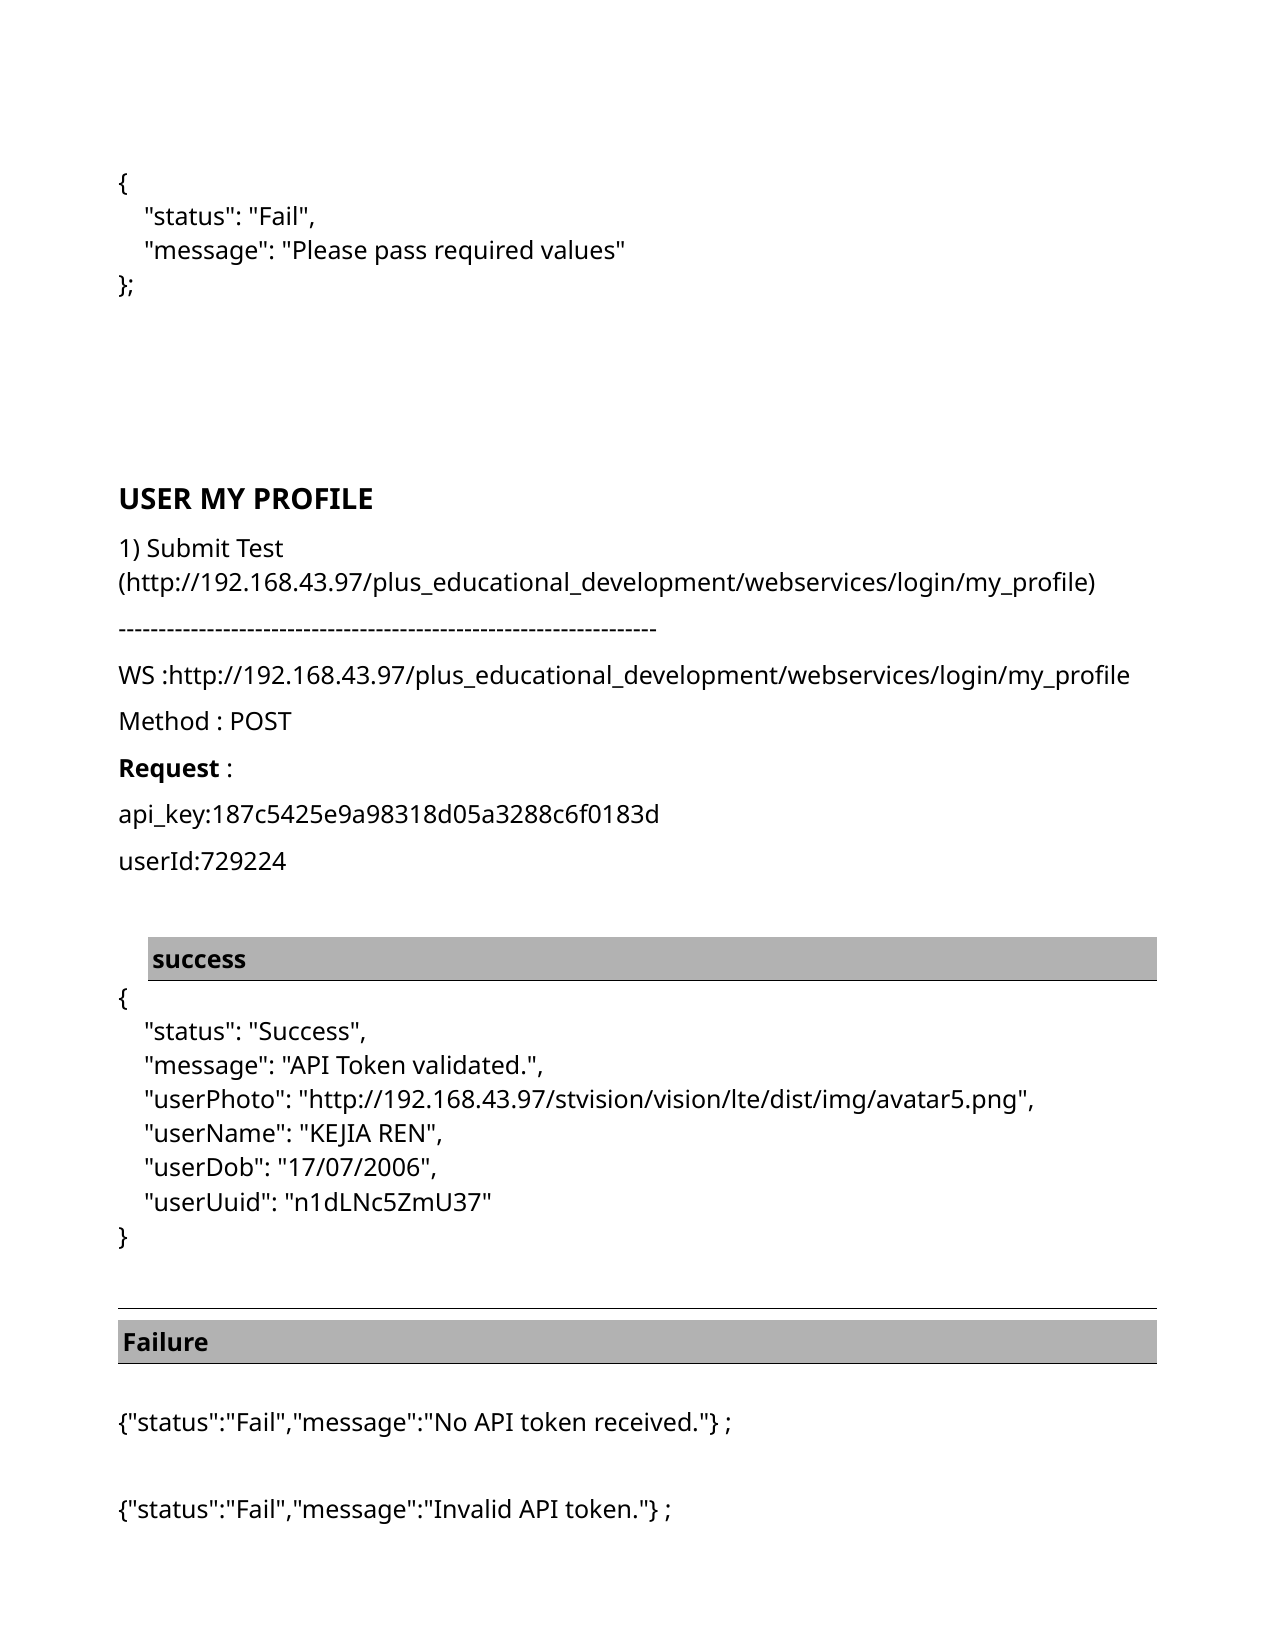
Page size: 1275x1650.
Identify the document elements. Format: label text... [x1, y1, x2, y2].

text { "status": "Fail", "message": "Please pass required values" }; [118, 165, 1157, 301]
text {"status":"Fail","message":"No API token received."} ; [118, 1404, 1157, 1438]
text Request : [118, 751, 1157, 785]
text { "status": "Success", "message": "API Token validated.", "userPhoto": "http://192.168.43.97/stvision/vision/lte/dist/img/avatar5.png", "userName": "KEJIA REN", "userDob": "17/07/2006", "userUuid": "n1dLNc5ZmU37" } [118, 980, 1157, 1252]
text api_key:187c5425e9a98318d05a3288c6f0183d [118, 797, 1157, 831]
subtitle user my profile [118, 478, 1157, 518]
text userId:729224 [118, 844, 1157, 878]
text 1) Submit Test (http://192.168.43.97/plus_educational_development/webservices/login/my_profile) [118, 530, 1157, 598]
text WS :http://192.168.43.97/plus_educational_development/webservices/login/my_profile [118, 657, 1157, 692]
text ------------------------------------------------------------------- [118, 611, 1157, 645]
text Method : POST [118, 704, 1157, 738]
text {"status":"Fail","message":"Invalid API token."} ; [118, 1492, 1157, 1526]
text success [148, 937, 1157, 980]
text Failure [118, 1320, 1157, 1363]
